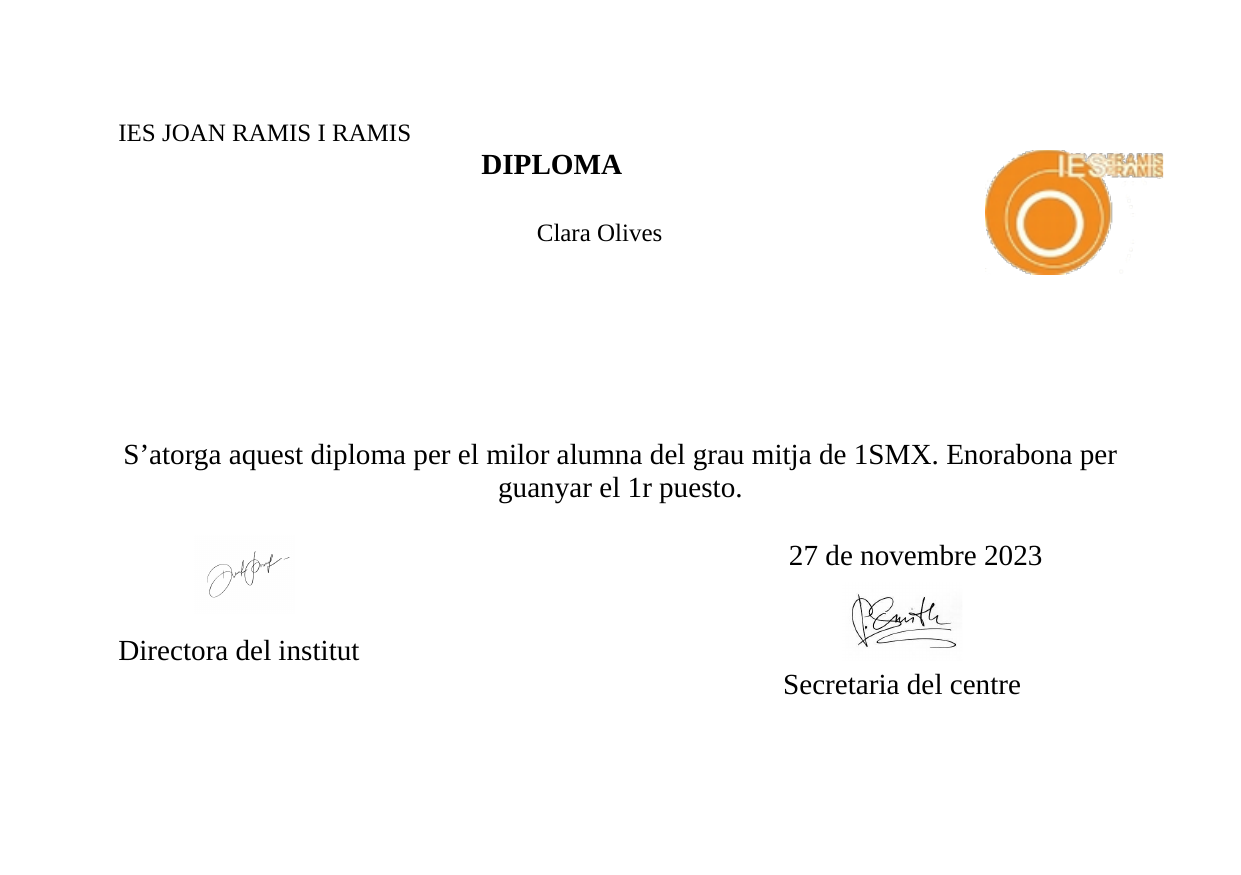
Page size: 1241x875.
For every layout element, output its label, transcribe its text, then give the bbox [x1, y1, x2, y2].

picture [194, 535, 295, 614]
text DIPLOMA [118, 147, 1122, 180]
text Directora del institut [118, 633, 1122, 667]
picture [985, 150, 1164, 275]
text Clara Olives [378, 218, 821, 247]
text IES JOAN RAMIS I RAMIS [118, 118, 1122, 147]
text S’atorga aquest diploma per el milor alumna del grau mitja de 1SMX. Enorabona per guanyar el 1r puesto. [118, 180, 1122, 504]
text [118, 538, 194, 571]
picture [842, 582, 963, 661]
text Secretaria del centre [118, 667, 1122, 701]
text 27 de novembre 2023 [295, 538, 1122, 571]
